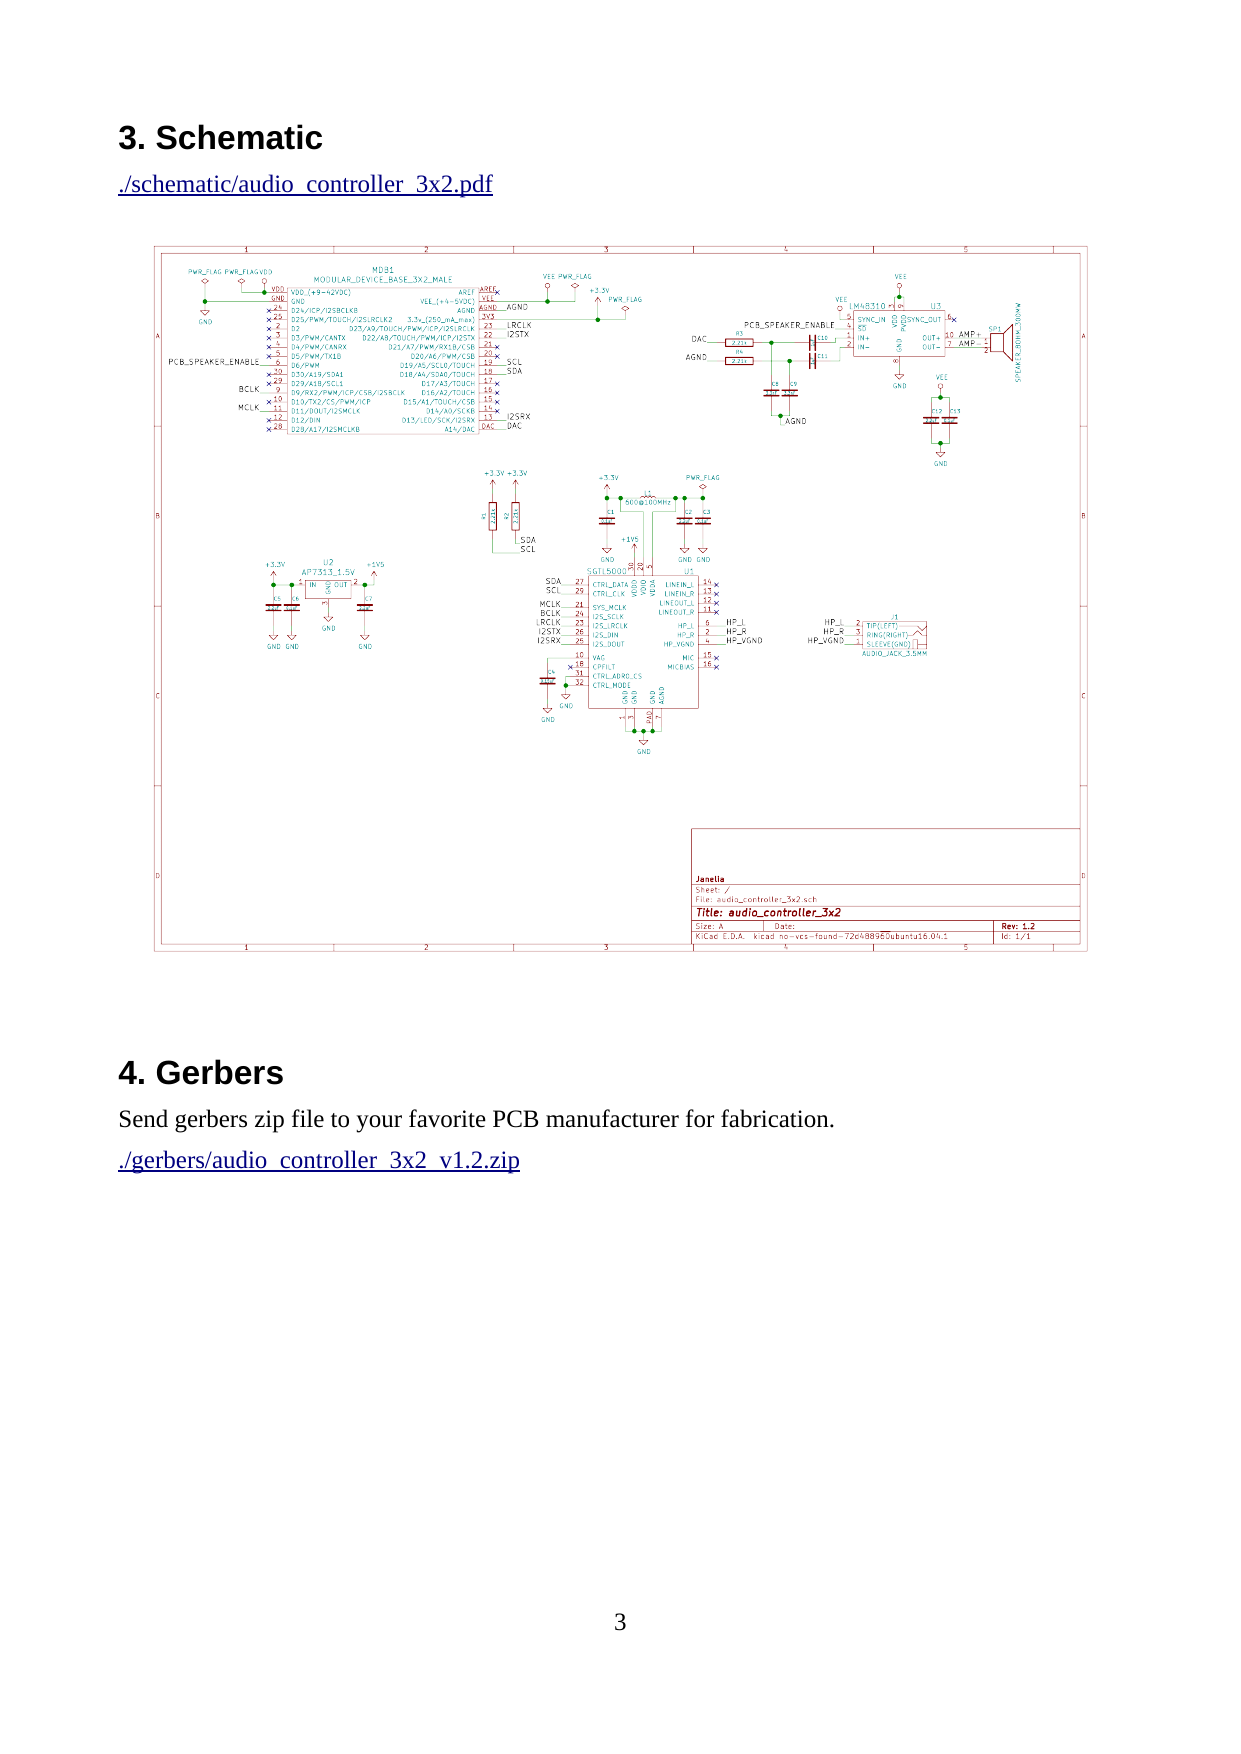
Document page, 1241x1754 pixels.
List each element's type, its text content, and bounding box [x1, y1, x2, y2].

subtitle Gerbers [118, 1053, 1122, 1091]
text ./gerbers/audio_controller_3x2_v1.2.zip [118, 1145, 1122, 1174]
subtitle Schematic [118, 118, 1122, 157]
text Send gerbers zip file to your favorite PCB manufacturer for fabrication. [118, 1104, 1122, 1133]
text ./schematic/audio_controller_3x2.pdf [118, 169, 1122, 198]
